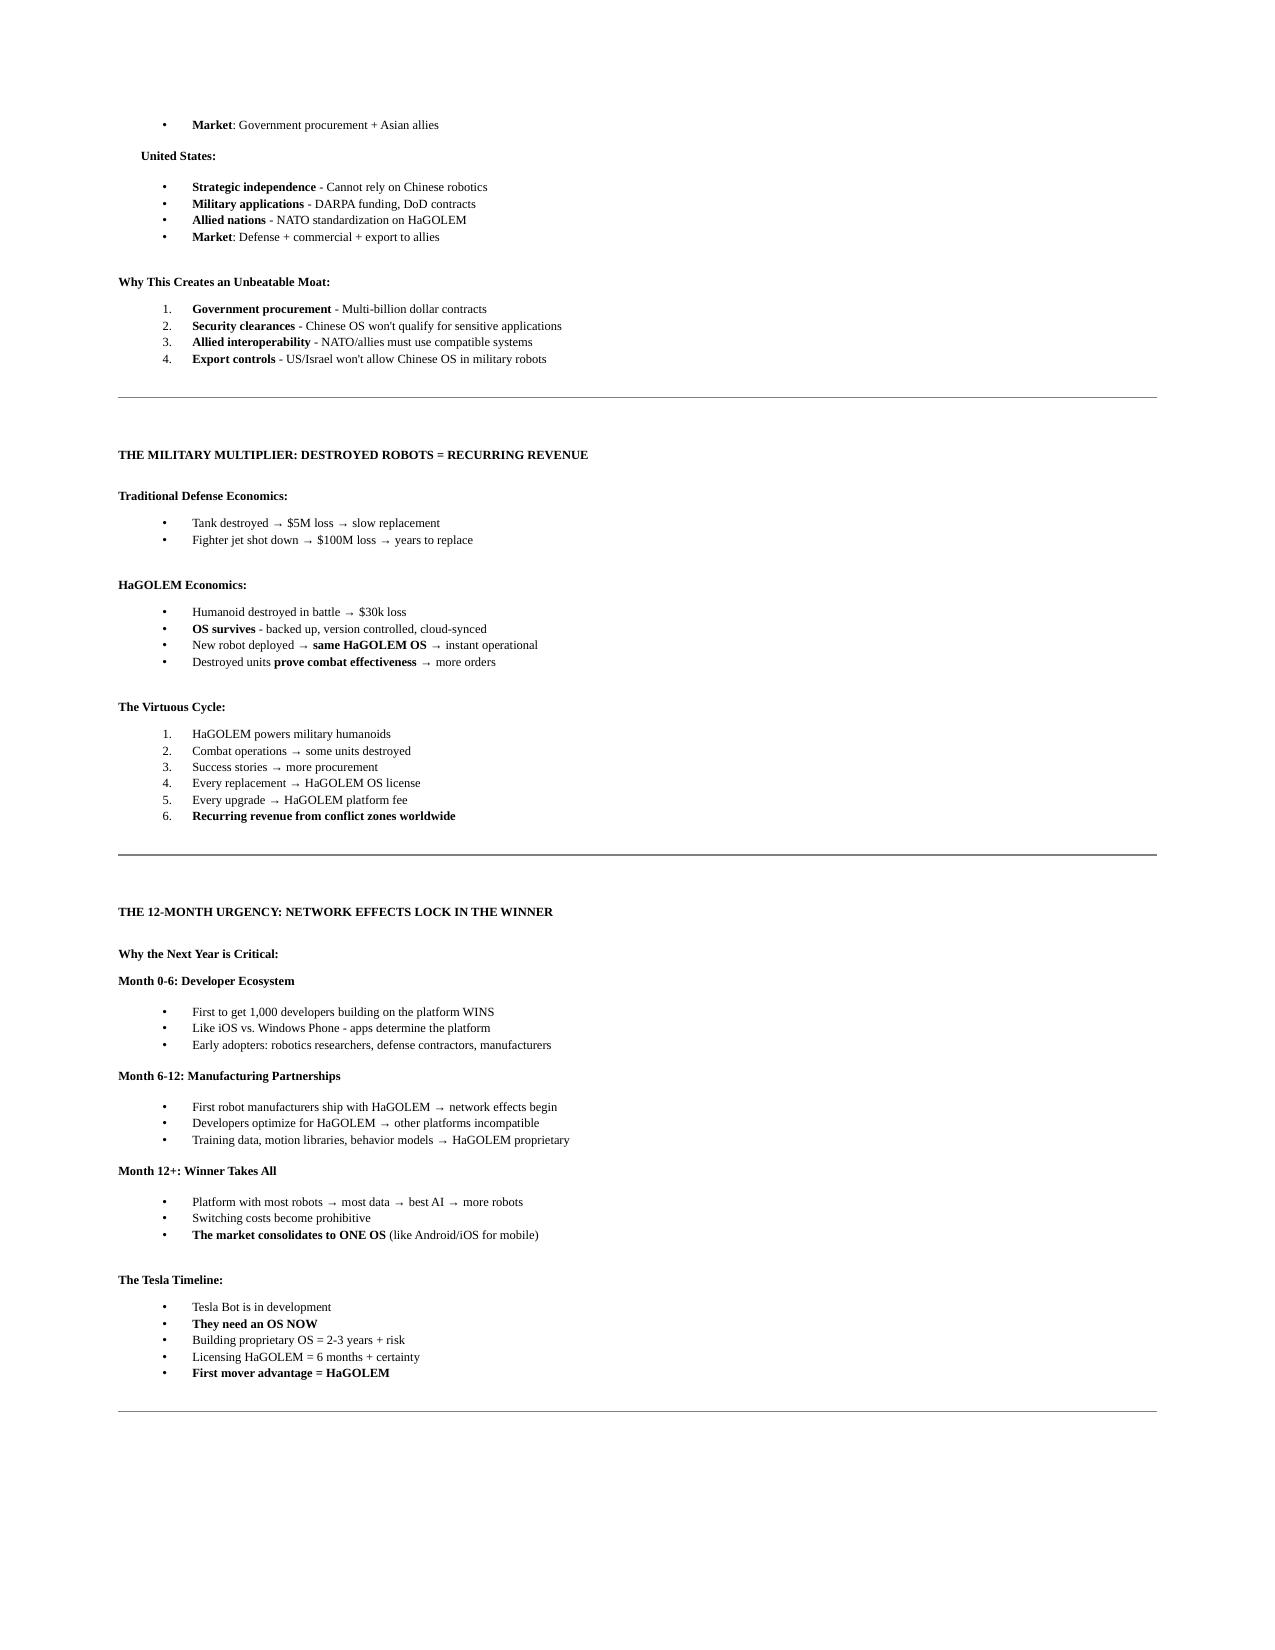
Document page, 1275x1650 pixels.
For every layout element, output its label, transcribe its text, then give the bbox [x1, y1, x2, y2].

subtitle THE MILITARY MULTIPLIER: DESTROYED ROBOTS = RECURRING REVENUE [118, 448, 1157, 462]
list Training data, motion libraries, behavior models → HaGOLEM proprietary [162, 1132, 1157, 1147]
list Government procurement - Multi-billion dollar contracts [162, 302, 1157, 316]
list Tank destroyed → $5M loss → slow replacement [162, 516, 1157, 530]
list Fighter jet shot down → $100M loss → years to replace [162, 532, 1157, 547]
list Building proprietary OS = 2-3 years + risk [162, 1333, 1157, 1347]
subtitle Traditional Defense Economics: [118, 489, 1157, 503]
list Tesla Bot is in development [162, 1300, 1157, 1314]
list The market consolidates to ONE OS (like Android/iOS for mobile) [162, 1227, 1157, 1242]
list Recurring revenue from conflict zones worldwide [162, 809, 1157, 823]
list First mover advantage = HaGOLEM [162, 1366, 1157, 1380]
list Security clearances - Chinese OS won't qualify for sensitive applications [162, 318, 1157, 333]
list Market: Government procurement + Asian allies [162, 118, 1157, 132]
list They need an OS NOW [162, 1316, 1157, 1331]
list Destroyed units prove combat effectiveness → more orders [162, 654, 1157, 669]
list Developers optimize for HaGOLEM → other platforms incompatible [162, 1116, 1157, 1130]
list OS survives - backed up, version controlled, cloud-synced [162, 621, 1157, 636]
text Month 0-6: Developer Ecosystem [118, 973, 1157, 988]
text 🇺🇸 United States: [118, 149, 1157, 163]
list Allied interoperability - NATO/allies must use compatible systems [162, 335, 1157, 349]
list Like iOS vs. Windows Phone - apps determine the platform [162, 1021, 1157, 1035]
list Switching costs become prohibitive [162, 1211, 1157, 1225]
subtitle The Tesla Timeline: [118, 1273, 1157, 1287]
text Month 6-12: Manufacturing Partnerships [118, 1068, 1157, 1083]
subtitle Why the Next Year is Critical: [118, 947, 1157, 961]
list Export controls - US/Israel won't allow Chinese OS in military robots [162, 351, 1157, 366]
subtitle Why This Creates an Unbeatable Moat: [118, 275, 1157, 289]
list First robot manufacturers ship with HaGOLEM → network effects begin [162, 1099, 1157, 1114]
subtitle HaGOLEM Economics: [118, 578, 1157, 592]
list Allied nations - NATO standardization on HaGOLEM [162, 213, 1157, 227]
list Military applications - DARPA funding, DoD contracts [162, 197, 1157, 211]
list Every upgrade → HaGOLEM platform fee [162, 793, 1157, 807]
list New robot deployed → same HaGOLEM OS → instant operational [162, 638, 1157, 652]
list Licensing HaGOLEM = 6 months + certainty [162, 1349, 1157, 1364]
list Platform with most robots → most data → best AI → more robots [162, 1194, 1157, 1209]
list Success stories → more procurement [162, 760, 1157, 774]
text Month 12+: Winner Takes All [118, 1163, 1157, 1178]
list HaGOLEM powers military humanoids [162, 727, 1157, 741]
list Market: Defense + commercial + export to allies [162, 229, 1157, 244]
list Humanoid destroyed in battle → $30k loss [162, 605, 1157, 619]
list Early adopters: robotics researchers, defense contractors, manufacturers [162, 1037, 1157, 1052]
list Every replacement → HaGOLEM OS license [162, 776, 1157, 791]
list Strategic independence - Cannot rely on Chinese robotics [162, 180, 1157, 194]
list Combat operations → some units destroyed [162, 743, 1157, 758]
subtitle THE 12-MONTH URGENCY: NETWORK EFFECTS LOCK IN THE WINNER [118, 905, 1157, 919]
subtitle The Virtuous Cycle: [118, 700, 1157, 714]
list First to get 1,000 developers building on the platform WINS [162, 1004, 1157, 1019]
